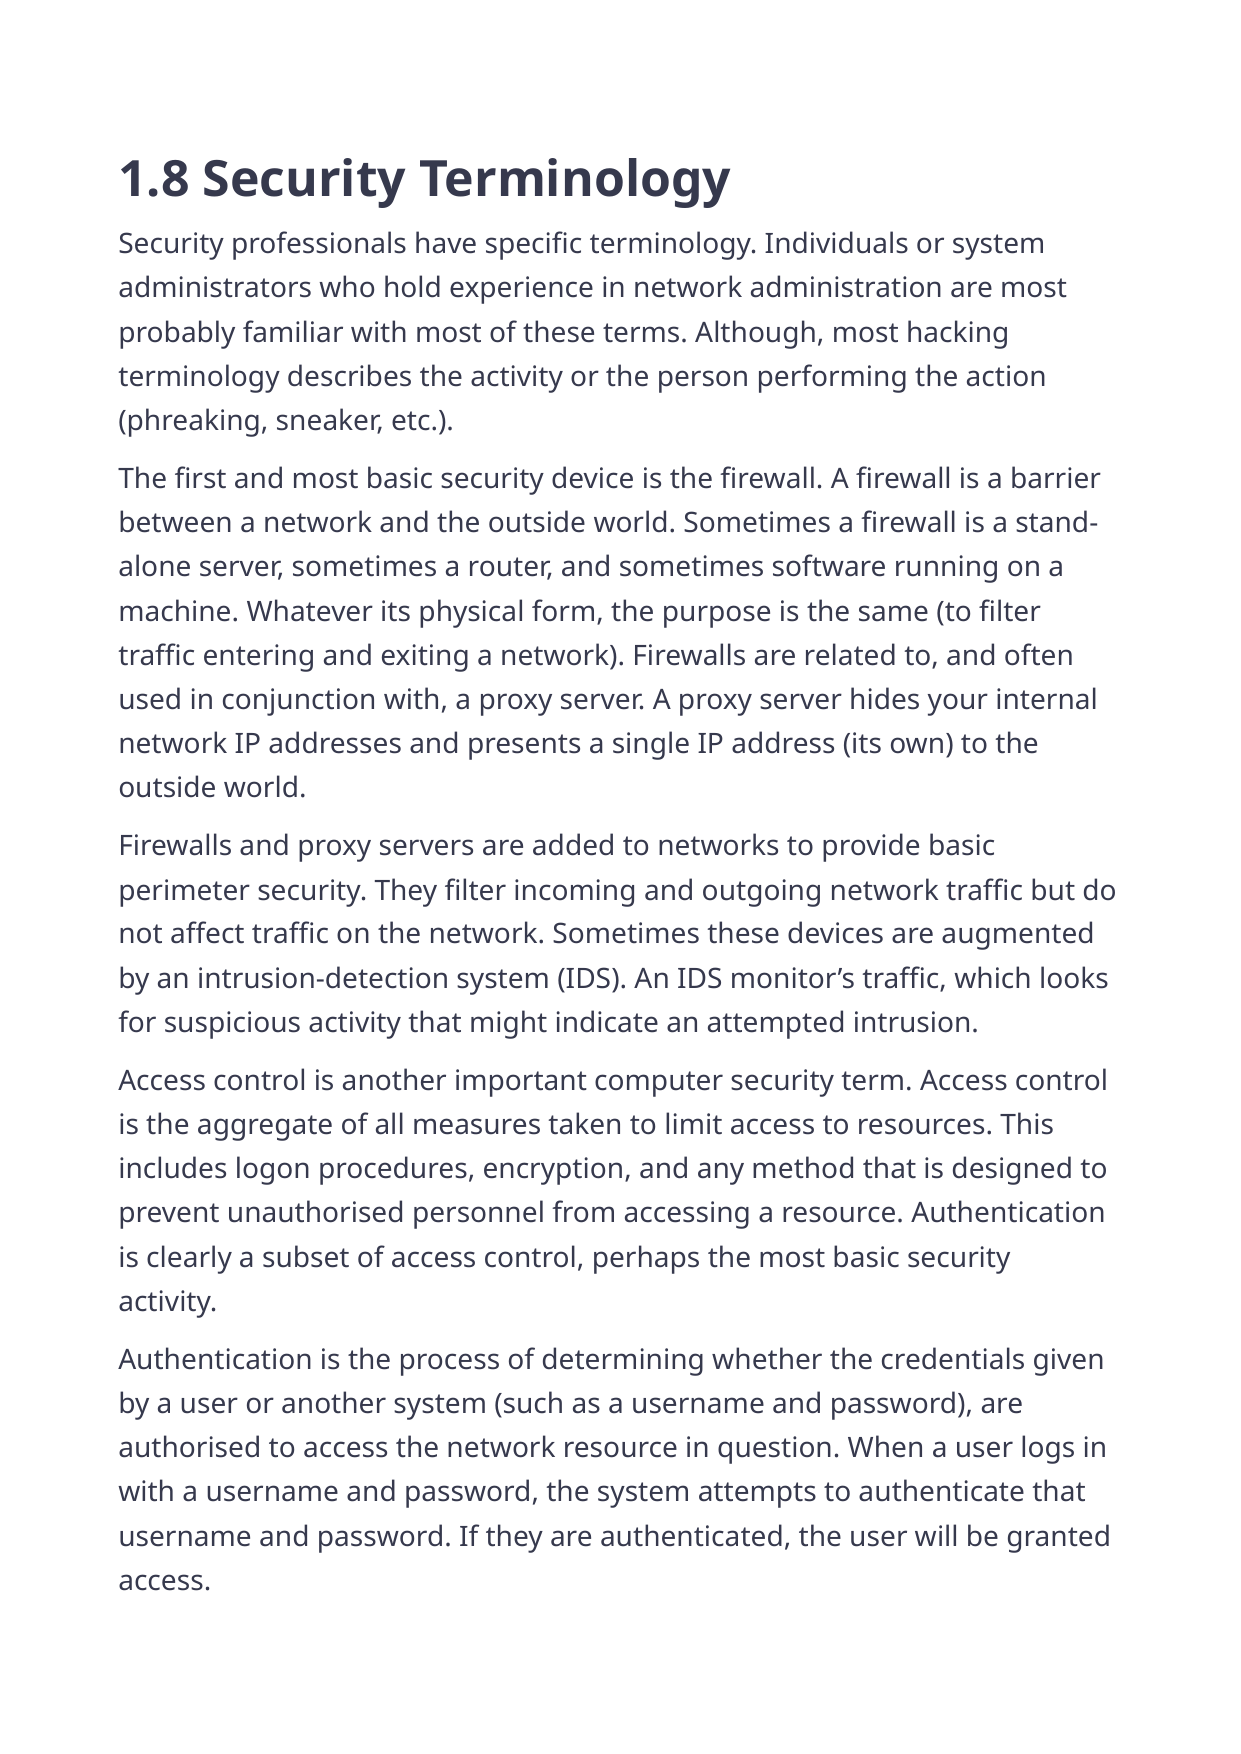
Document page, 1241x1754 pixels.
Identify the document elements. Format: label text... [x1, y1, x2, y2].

text Access control is another important computer security term. Access control is the aggregate of all measures taken to limit access to resources. This includes logon procedures, encryption, and any method that is designed to prevent unauthorised personnel from accessing a resource. Authentication is clearly a subset of access control, perhaps the most basic security activity. [118, 1061, 1122, 1319]
text Security professionals have specific terminology. Individuals or system administrators who hold experience in network administration are most probably familiar with most of these terms. Although, most hacking terminology describes the activity or the person performing the action (phreaking, sneaker, etc.). [118, 224, 1122, 438]
text Firewalls and proxy servers are added to networks to provide basic perimeter security. They filter incoming and outgoing network traffic but do not affect traffic on the network. Sometimes these devices are augmented by an intrusion-detection system (IDS). An IDS monitor’s traffic, which looks for suspicious activity that might indicate an attempted intrusion. [118, 826, 1122, 1040]
subtitle 1.8 Security Terminology [118, 143, 1122, 211]
text Authentication is the process of determining whether the credentials given by a user or another system (such as a username and password), are authorised to access the network resource in question. When a user logs in with a username and password, the system attempts to authenticate that username and password. If they are authenticated, the user will be granted access. [118, 1339, 1122, 1598]
text The first and most basic security device is the firewall. A firewall is a barrier between a network and the outside world. Sometimes a firewall is a stand-alone server, sometimes a router, and sometimes software running on a machine. Whatever its physical form, the purpose is the same (to filter traffic entering and exiting a network). Firewalls are related to, and often used in conjunction with, a proxy server. A proxy server hides your internal network IP addresses and presents a single IP address (its own) to the outside world. [118, 459, 1122, 805]
